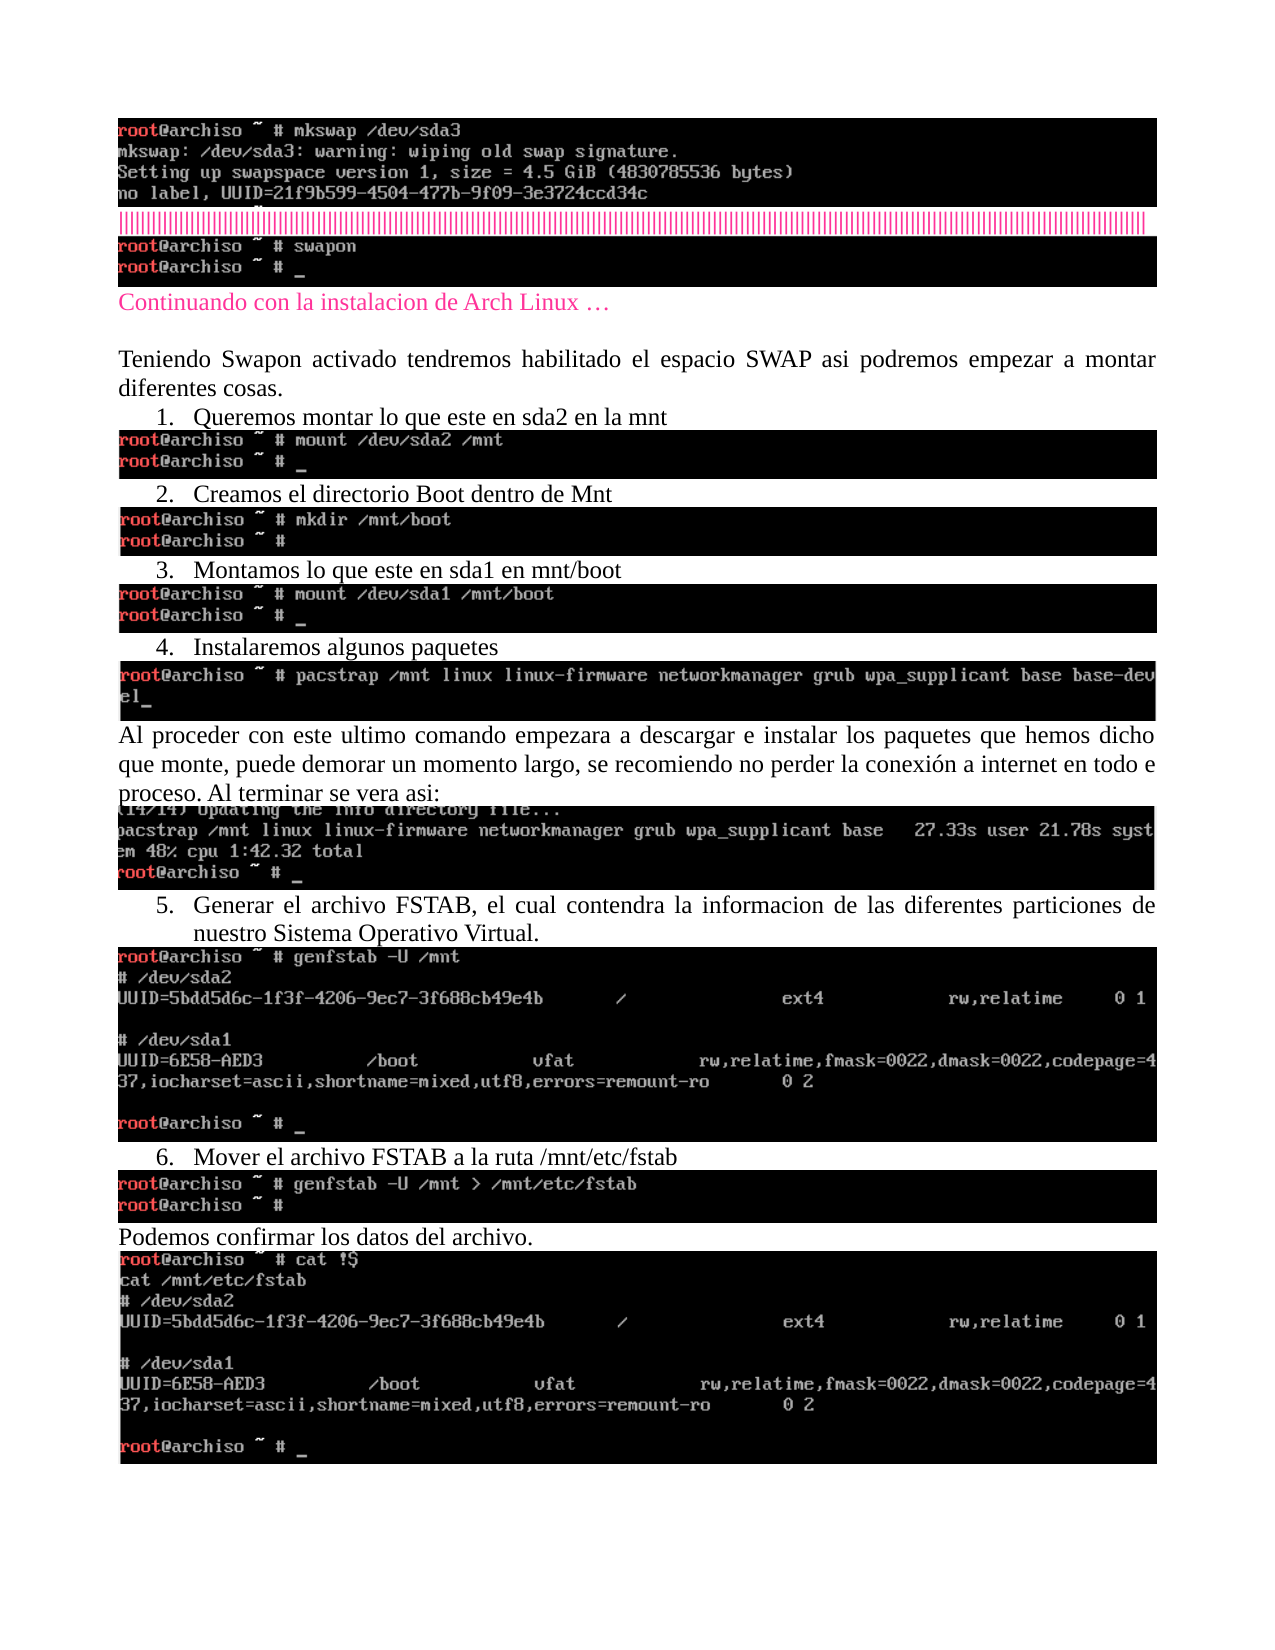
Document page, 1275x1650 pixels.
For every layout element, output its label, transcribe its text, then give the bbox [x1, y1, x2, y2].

list Queremos montar lo que este en sda2 en la mnt [156, 402, 1157, 430]
list Mover el archivo FSTAB a la ruta /mnt/etc/fstab [156, 1142, 1157, 1170]
text Continuando con la instalacion de Arch Linux … [118, 287, 1157, 316]
list Instalaremos algunos paquetes [156, 633, 1157, 661]
list Montamos lo que este en sda1 en mnt/boot [156, 556, 1157, 584]
text Podemos confirmar los datos del archivo. [118, 1223, 1157, 1251]
text Al proceder con este ultimo comando empezara a descargar e instalar los paquetes que hemos dicho que monte, puede demorar un momento largo, se recomiendo no perder la conexión a internet en todo e proceso. Al terminar se vera asi: [118, 721, 1157, 806]
text ||||||||||||||||||||||||||||||||||||||||||||||||||||||||||||||||||||||||||||||||||||||||||||||||||||||||||||||||||||||||||||||||||||||||||||||||||||||||||||||||||||||||||||||||||||||||||| [118, 207, 1157, 235]
list Creamos el directorio Boot dentro de Mnt [156, 479, 1157, 507]
text Teniendo Swapon activado tendremos habilitado el espacio SWAP asi podremos empezar a montar diferentes cosas. [118, 344, 1157, 402]
list Generar el archivo FSTAB, el cual contendra la informacion de las diferentes particiones de nuestro Sistema Operativo Virtual. [156, 890, 1157, 947]
